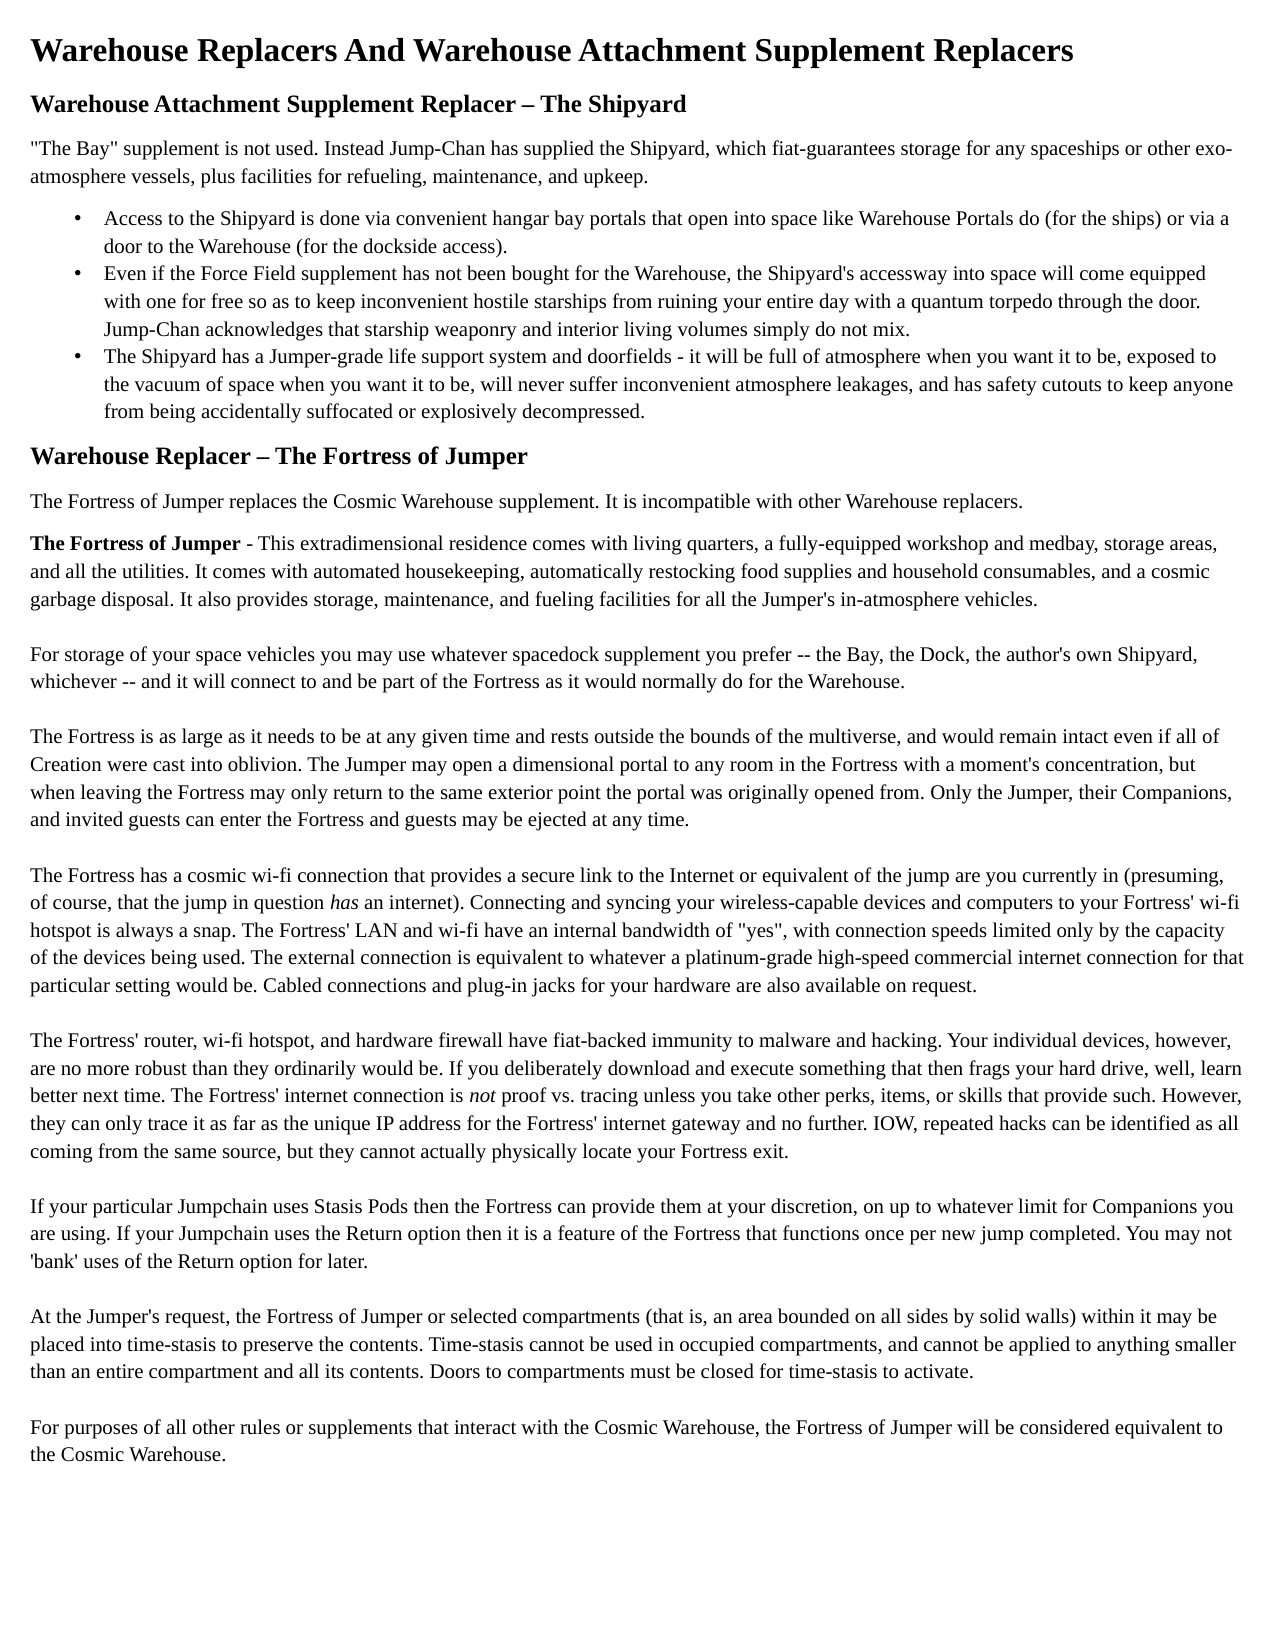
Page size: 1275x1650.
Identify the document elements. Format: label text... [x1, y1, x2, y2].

text Warehouse Replacers And Warehouse Attachment Supplement Replacers [30, 30, 1245, 68]
list Even if the Force Field supplement has not been bought for the Warehouse, the Shipyard's accessway into space will come equipped with one for free so as to keep inconvenient hostile starships from ruining your entire day with a quantum torpedo through the door. Jump-Chan acknowledges that starship weaponry and interior living volumes simply do not mix. [74, 261, 1245, 341]
text The Fortress of Jumper replaces the Cosmic Warehouse supplement. It is incompatible with other Warehouse replacers. [30, 489, 1245, 513]
list Access to the Shipyard is done via convenient hangar bay portals that open into space like Warehouse Portals do (for the ships) or via a door to the Warehouse (for the dockside access). [74, 206, 1245, 258]
text "The Bay" supplement is not used. Instead Jump-Chan has supplied the Shipyard, which fiat-guarantees storage for any spaceships or other exo-atmosphere vessels, plus facilities for refueling, maintenance, and upkeep. [30, 136, 1245, 188]
text Warehouse Replacer – The Fortress of Jumper [30, 441, 1245, 470]
text The Fortress of Jumper - This extradimensional residence comes with living quarters, a fully-equipped workshop and medbay, storage areas, and all the utilities. It comes with automated housekeeping, automatically restocking food supplies and household consumables, and a cosmic garbage disposal. It also provides storage, maintenance, and fueling facilities for all the Jumper's in-atmosphere vehicles. For storage of your space vehicles you may use whatever spacedock supplement you prefer -- the Bay, the Dock, the author's own Shipyard, whichever -- and it will connect to and be part of the Fortress as it would normally do for the Warehouse. The Fortress is as large as it needs to be at any given time and rests outside the bounds of the multiverse, and would remain intact even if all of Creation were cast into oblivion. The Jumper may open a dimensional portal to any room in the Fortress with a moment's concentration, but when leaving the Fortress may only return to the same exterior point the portal was originally opened from. Only the Jumper, their Companions, and invited guests can enter the Fortress and guests may be ejected at any time. The Fortress has a cosmic wi-fi connection that provides a secure link to the Internet or equivalent of the jump are you currently in (presuming, of course, that the jump in question has an internet). Connecting and syncing your wireless-capable devices and computers to your Fortress' wi-fi hotspot is always a snap. The Fortress' LAN and wi-fi have an internal bandwidth of "yes", with connection speeds limited only by the capacity of the devices being used. The external connection is equivalent to whatever a platinum-grade high-speed commercial internet connection for that particular setting would be. Cabled connections and plug-in jacks for your hardware are also available on request. The Fortress' router, wi-fi hotspot, and hardware firewall have fiat-backed immunity to malware and hacking. Your individual devices, however, are no more robust than they ordinarily would be. If you deliberately download and execute something that then frags your hard drive, well, learn better next time. The Fortress' internet connection is not proof vs. tracing unless you take other perks, items, or skills that provide such. However, they can only trace it as far as the unique IP address for the Fortress' internet gateway and no further. IOW, repeated hacks can be identified as all coming from the same source, but they cannot actually physically locate your Fortress exit. If your particular Jumpchain uses Stasis Pods then the Fortress can provide them at your discretion, on up to whatever limit for Companions you are using. If your Jumpchain uses the Return option then it is a feature of the Fortress that functions once per new jump completed. You may not 'bank' uses of the Return option for later. At the Jumper's request, the Fortress of Jumper or selected compartments (that is, an area bounded on all sides by solid walls) within it may be placed into time-stasis to preserve the contents. Time-stasis cannot be used in occupied compartments, and cannot be applied to anything smaller than an entire compartment and all its contents. Doors to compartments must be closed for time-stasis to activate. For purposes of all other rules or supplements that interact with the Cosmic Warehouse, the Fortress of Jumper will be considered equivalent to the Cosmic Warehouse. [30, 531, 1245, 1466]
text Warehouse Attachment Supplement Replacer – The Shipyard [30, 89, 1245, 117]
list The Shipyard has a Jumper-grade life support system and doorfields - it will be full of atmosphere when you want it to be, exposed to the vacuum of space when you want it to be, will never suffer inconvenient atmosphere leakages, and has safety cutouts to keep anyone from being accidentally suffocated or explosively decompressed. [74, 344, 1245, 423]
